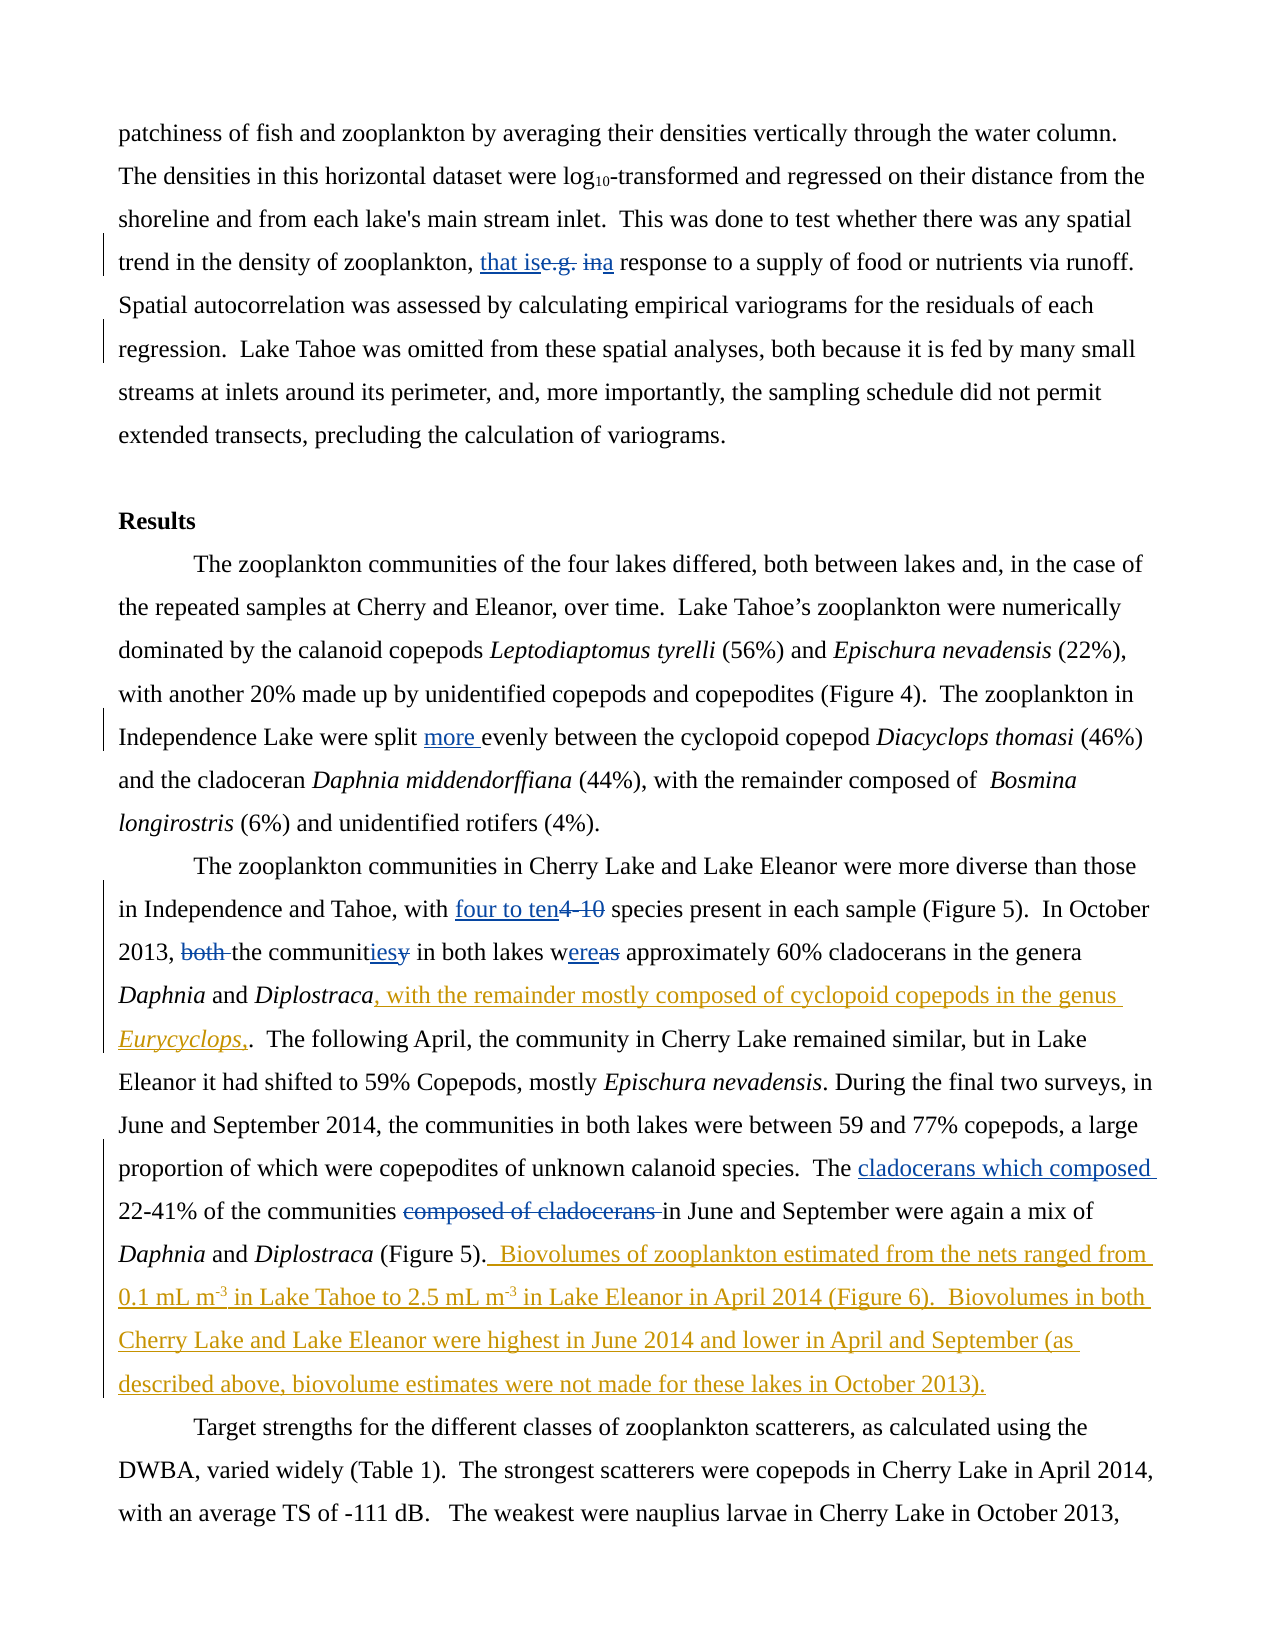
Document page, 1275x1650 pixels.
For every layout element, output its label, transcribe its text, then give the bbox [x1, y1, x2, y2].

text patchiness of fish and zooplankton by averaging their densities vertically through the water column. The densities in this horizontal dataset were log10-transformed and regressed on their distance from the shoreline and from each lake's main stream inlet. This was done to test whether there was any spatial trend in the density of zooplankton, that is a response to a supply of food or nutrients via runoff. Spatial autocorrelation was assessed by calculating empirical variograms for the residuals of each regression. Lake Tahoe was omitted from these spatial analyses, both because it is fed by many small streams at inlets around its perimeter, and, more importantly, the sampling schedule did not permit extended transects, precluding the calculation of variograms. [118, 118, 1157, 449]
text Target strengths for the different classes of zooplankton scatterers, as calculated using the DWBA, varied widely (Table 1). The strongest scatterers were copepods in Cherry Lake in April 2014, with an average TS of -111 dB. The weakest were nauplius larvae in Cherry Lake in October 2013, [118, 1412, 1157, 1527]
text The zooplankton communities in Cherry Lake and Lake Eleanor were more diverse than those in Independence and Tahoe, with four to ten species present in each sample (Figure 5). In October 2013, the communities in both lakes were approximately 60% cladocerans in the genera Daphnia and Diplostraca, with the remainder mostly composed of cyclopoid copepods in the genus Eurycyclops,. The following April, the community in Cherry Lake remained similar, but in Lake Eleanor it had shifted to 59% Copepods, mostly Epischura nevadensis. During the final two surveys, in June and September 2014, the communities in both lakes were between 59 and 77% copepods, a large proportion of which were copepodites of unknown calanoid species. The cladocerans which composed 22-41% of the communities in June and September were again a mix of Daphnia and Diplostraca (Figure 5). Biovolumes of zooplankton estimated from the nets ranged from 0.1 mL m-3 in Lake Tahoe to 2.5 mL m-3 in Lake Eleanor in April 2014 (Figure 6). Biovolumes in both Cherry Lake and Lake Eleanor were highest in June 2014 and lower in April and September (as described above, biovolume estimates were not made for these lakes in October 2013). [118, 851, 1157, 1397]
text Results [118, 506, 1157, 535]
text The zooplankton communities of the four lakes differed, both between lakes and, in the case of the repeated samples at Cherry and Eleanor, over time. Lake Tahoe’s zooplankton were numerically dominated by the calanoid copepods Leptodiaptomus tyrelli (56%) and Epischura nevadensis (22%), with another 20% made up by unidentified copepods and copepodites (Figure 4). The zooplankton in Independence Lake were split more evenly between the cyclopoid copepod Diacyclops thomasi (46%) and the cladoceran Daphnia middendorffiana (44%), with the remainder composed of Bosmina longirostris (6%) and unidentified rotifers (4%). [118, 549, 1157, 837]
